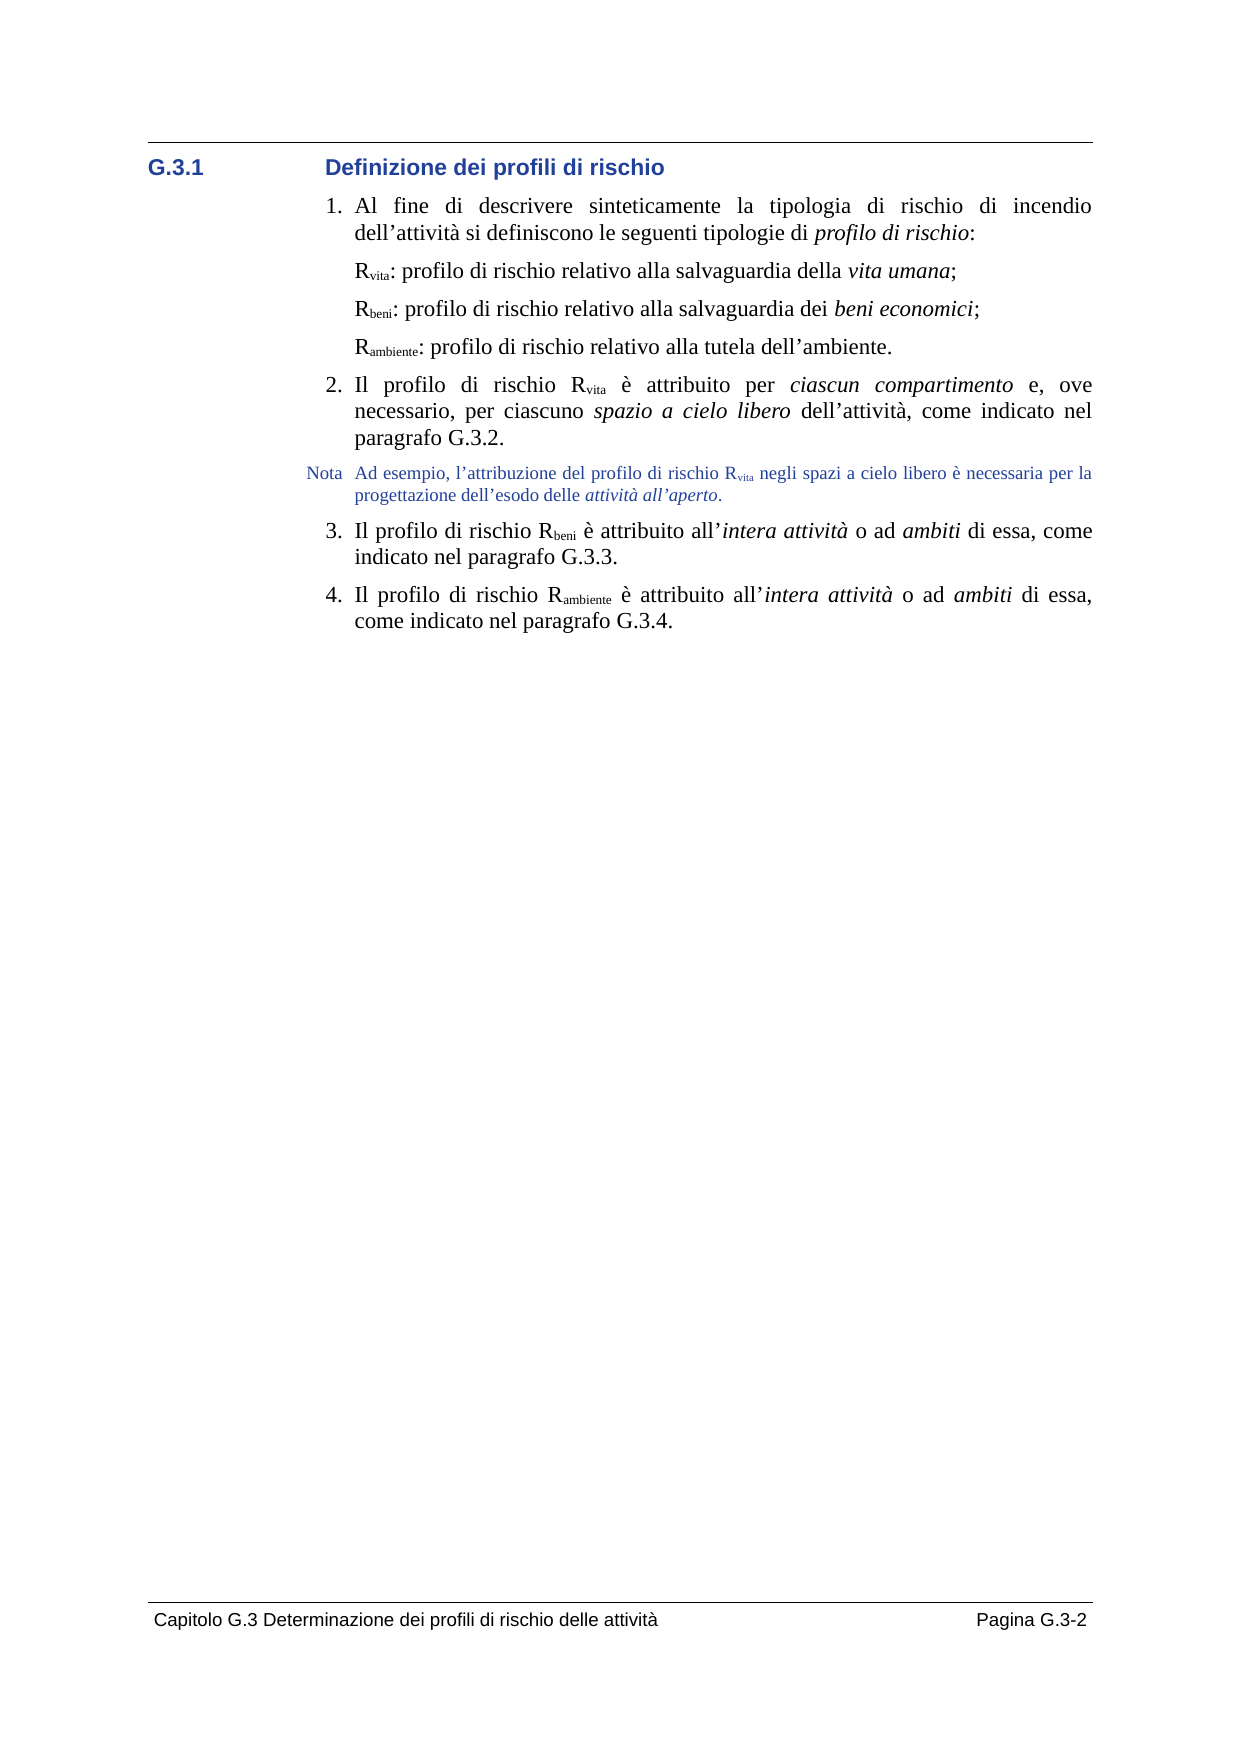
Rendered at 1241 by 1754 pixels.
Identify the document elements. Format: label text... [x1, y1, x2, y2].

list Ad esempio, l’attribuzione del profilo di rischio Rvita negli spazi a cielo libero è necessaria per la progettazione dell’esodo delle attività all’aperto. [342, 462, 1093, 505]
list Il profilo di rischio Rbeni è attribuito all’intera attività o ad ambiti di essa, come indicato nel paragrafo G.3.3. [342, 517, 1093, 569]
list Il profilo di rischio Rvita è attribuito per ciascun compartimento e, ove necessario, per ciascuno spazio a cielo libero dell’attività, come indicato nel paragrafo G.3.2. [342, 371, 1093, 450]
list Il profilo di rischio Rambiente è attribuito all’intera attività o ad ambiti di essa, come indicato nel paragrafo G.3.4. [342, 581, 1093, 634]
subtitle Definizione dei profili di rischio [148, 143, 1093, 180]
list Rvita: profilo di rischio relativo alla salvaguardia della vita umana; [342, 257, 1093, 283]
list Rambiente: profilo di rischio relativo alla tutela dell’ambiente. [342, 333, 1093, 359]
list Rbeni: profilo di rischio relativo alla salvaguardia dei beni economici; [342, 295, 1093, 321]
list Al fine di descrivere sinteticamente la tipologia di rischio di incendio dell’attività si definiscono le seguenti tipologie di profilo di rischio: [342, 192, 1093, 245]
